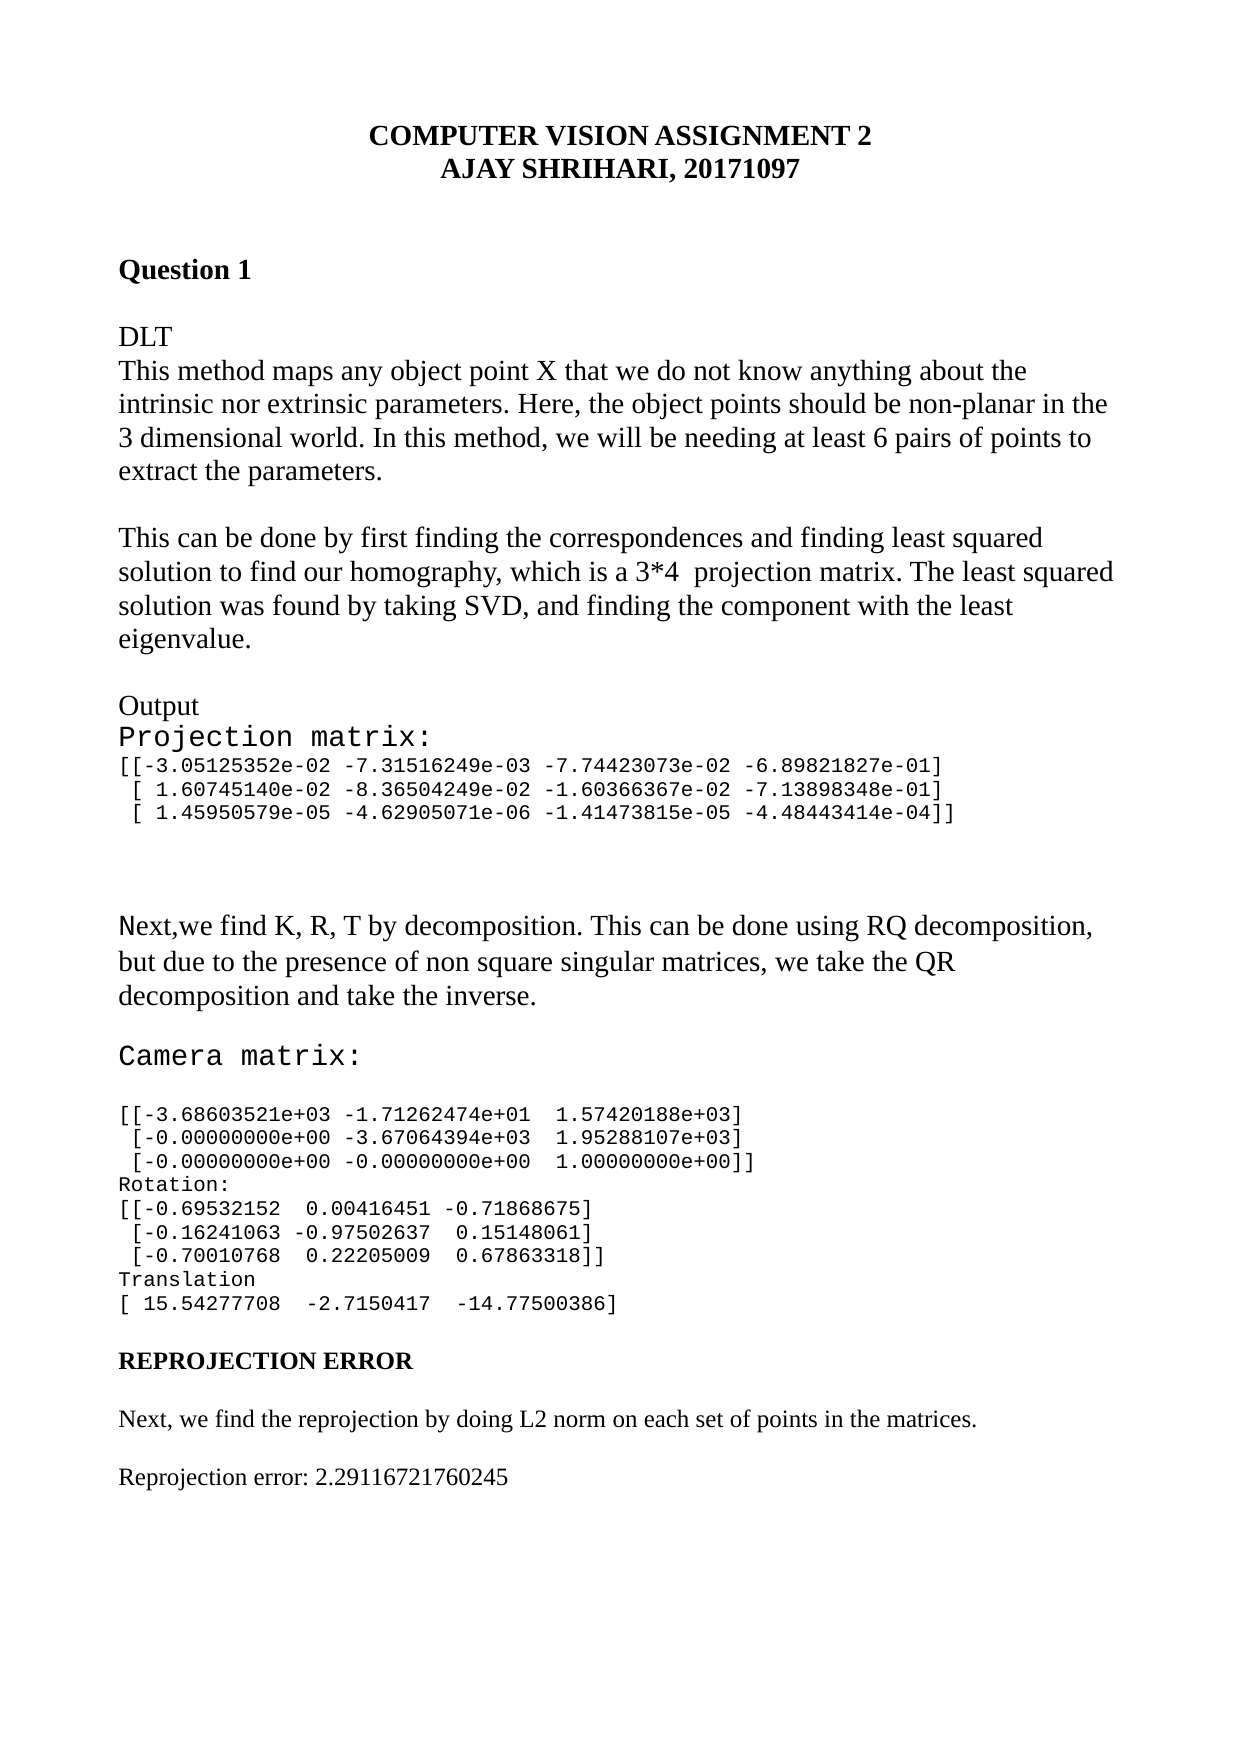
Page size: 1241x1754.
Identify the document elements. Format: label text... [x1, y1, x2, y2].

text Projection matrix: [118, 722, 1122, 755]
text Reprojection error: 2.29116721760245 [118, 1462, 1122, 1491]
text Next,we find K, R, T by decomposition. This can be done using RQ decomposition, but due to the presence of non square singular matrices, we take the QR decomposition and take the inverse. [118, 908, 1122, 1012]
text Rotation: [118, 1174, 1122, 1198]
text [[-3.05125352e-02 -7.31516249e-03 -7.74423073e-02 -6.89821827e-01] [118, 755, 1122, 778]
text REPROJECTION ERROR [118, 1346, 1122, 1374]
text Output [118, 688, 1122, 722]
text This can be done by first finding the correspondences and finding least squared solution to find our homography, which is a 3*4 projection matrix. The least squared solution was found by taking SVD, and finding the component with the least eigenvalue. [118, 521, 1122, 655]
text [ 15.54277708 -2.7150417 -14.77500386] [118, 1293, 1122, 1316]
text AJAY SHRIHARI, 20171097 [118, 152, 1122, 185]
text [[-3.68603521e+03 -1.71262474e+01 1.57420188e+03] [118, 1103, 1122, 1127]
text [[-0.69532152 0.00416451 -0.71868675] [118, 1198, 1122, 1222]
text COMPUTER VISION ASSIGNMENT 2 [118, 118, 1122, 152]
text [ 1.60745140e-02 -8.36504249e-02 -1.60366367e-02 -7.13898348e-01] [118, 778, 1122, 802]
text Question 1 [118, 252, 1122, 286]
text Next, we find the reprojection by doing L2 norm on each set of points in the matrices. [118, 1404, 1122, 1433]
text [-0.00000000e+00 -0.00000000e+00 1.00000000e+00]] [118, 1151, 1122, 1174]
text [-0.00000000e+00 -3.67064394e+03 1.95288107e+03] [118, 1127, 1122, 1151]
text [ 1.45950579e-05 -4.62905071e-06 -1.41473815e-05 -4.48443414e-04]] [118, 802, 1122, 826]
text Translation [118, 1269, 1122, 1293]
text [-0.70010768 0.22205009 0.67863318]] [118, 1245, 1122, 1269]
text Camera matrix: [118, 1041, 1122, 1074]
text [-0.16241063 -0.97502637 0.15148061] [118, 1222, 1122, 1245]
text DLT [118, 319, 1122, 353]
text This method maps any object point X that we do not know anything about the intrinsic nor extrinsic parameters. Here, the object points should be non-planar in the 3 dimensional world. In this method, we will be needing at least 6 pairs of points to extract the parameters. [118, 353, 1122, 487]
